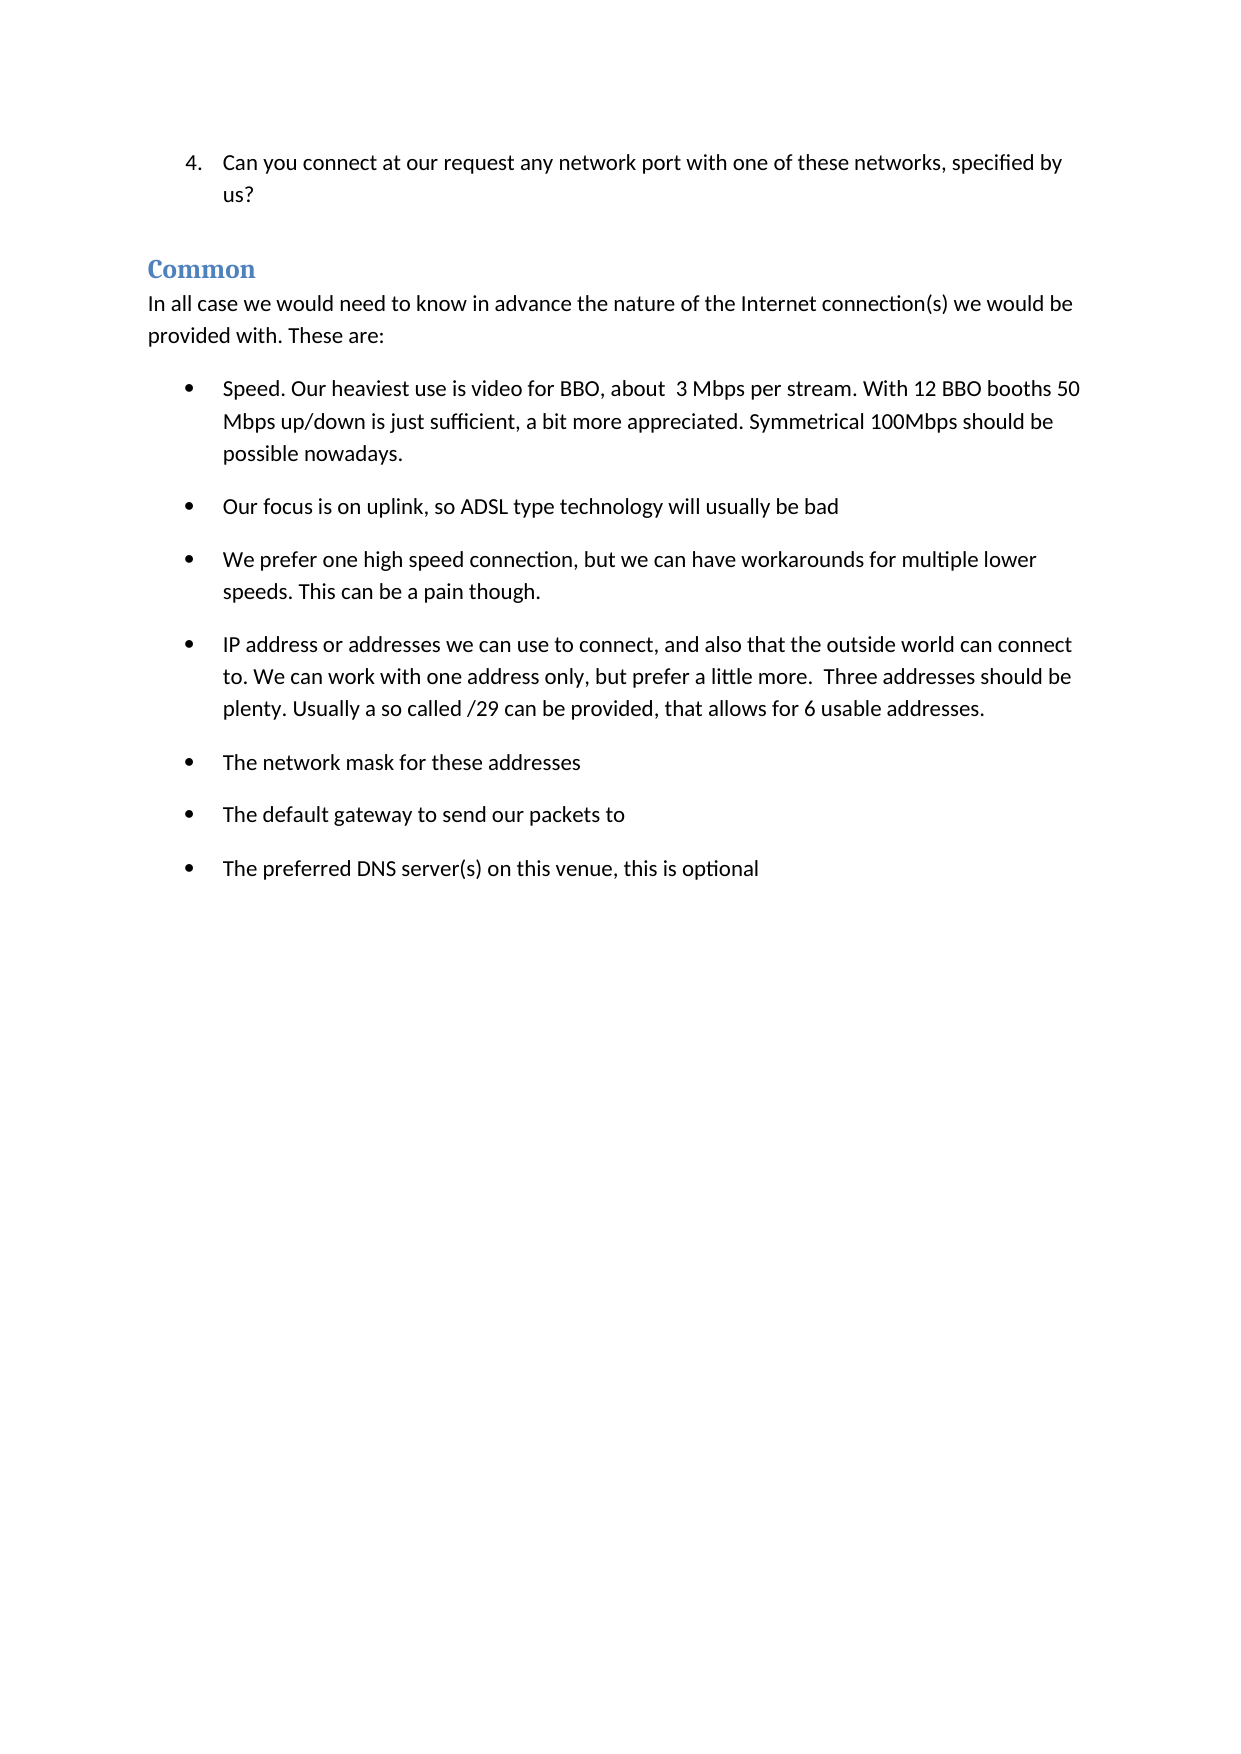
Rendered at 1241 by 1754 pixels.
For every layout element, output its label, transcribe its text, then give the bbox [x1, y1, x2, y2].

list The network mask for these addresses [185, 748, 1093, 776]
list We prefer one high speed connection, but we can have workarounds for multiple lower speeds. This can be a pain though. [185, 545, 1093, 605]
text In all case we would need to know in advance the nature of the Internet connection(s) we would be provided with. These are: [148, 289, 1093, 349]
list The preferred DNS server(s) on this venue, this is optional [185, 854, 1093, 882]
list IP address or addresses we can use to connect, and also that the outside world can connect to. We can work with one address only, but prefer a little more. Three addresses should be plenty. Usually a so called /29 can be provided, that allows for 6 usable addresses. [185, 630, 1093, 723]
list The default gateway to send our packets to [185, 801, 1093, 829]
list Speed. Our heaviest use is video for BBO, about 3 Mbps per stream. With 12 BBO booths 50 Mbps up/down is just sufficient, a bit more appreciated. Symmetrical 100Mbps should be possible nowadays. [185, 374, 1093, 467]
subtitle Common [148, 254, 1093, 285]
list Our focus is on uplink, so ADSL type technology will usually be bad [185, 492, 1093, 520]
list Can you connect at our request any network port with one of these networks, specified by us? [185, 148, 1093, 208]
